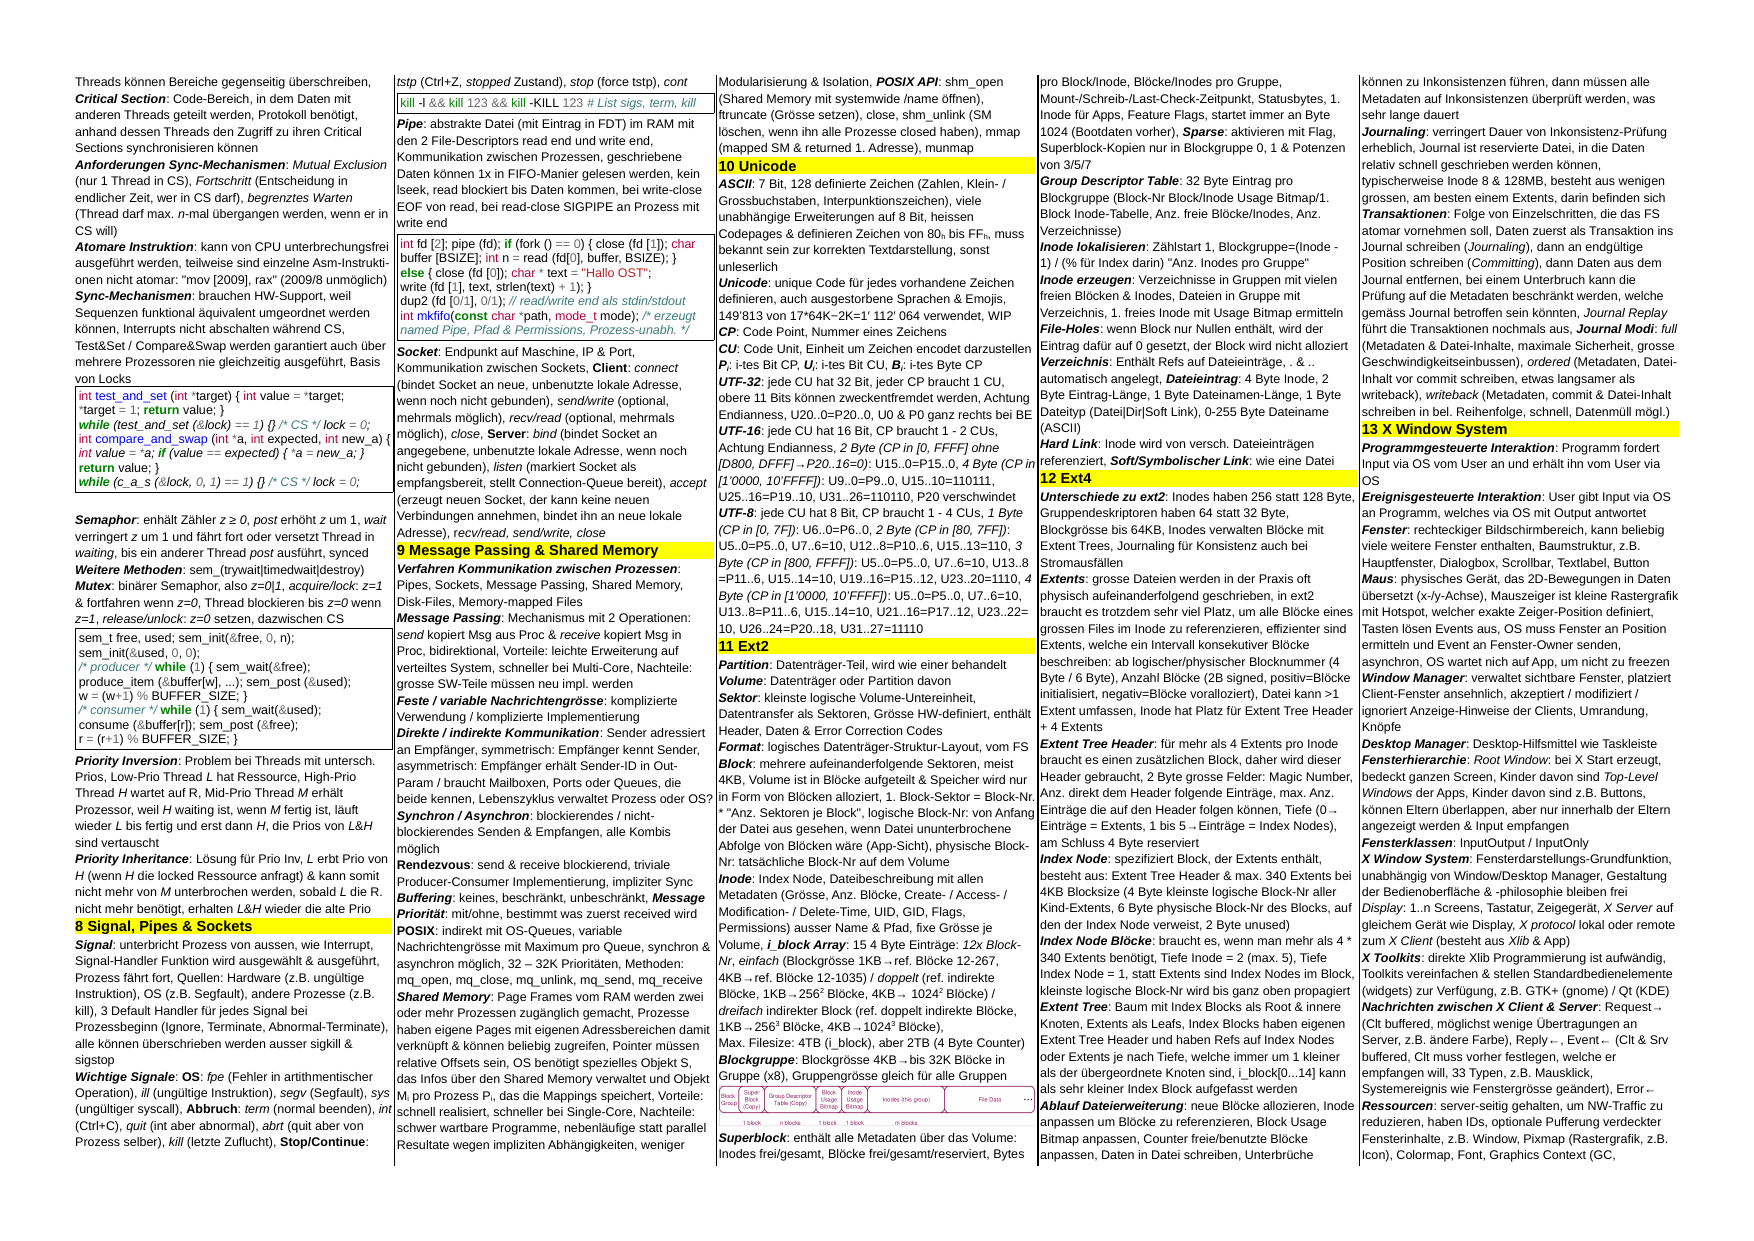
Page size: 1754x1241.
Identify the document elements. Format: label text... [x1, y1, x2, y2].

text Partition: Datenträger-Teil, wird wie einer behandelt [718, 657, 1035, 672]
text produce_item (&buffer[w], ...); sem_post (&used); [78, 674, 389, 688]
text sem_t free, used; sem_init(&free, 0, n); [78, 631, 389, 645]
text File-Holes: wenn Block nur Nullen enthält, wird der Eintrag dafür auf 0 gesetzt, der Block wird nicht alloziert [1040, 322, 1357, 353]
text while (c_a_s (&lock, 0, 1) == 1) {} /* CS */ lock = 0; [78, 475, 390, 489]
text Signal: unterbricht Prozess von aussen, wie Interrupt, Signal-Handler Funktion wird ausgewählt & ausgeführt, Prozess fährt fort, Quellen: Hardware (z.B. ungültige Instruktion), OS (z.B. Segfault), andere Prozesse (z.B. kill), 3 Default Handler für jedes Signal bei Prozessbeginn (Ignore, Terminate, Abnormal-Terminate), alle können überschrieben werden ausser sigkill & sigstop [75, 937, 392, 1067]
subtitle Message Passing & Shared Memory [397, 542, 714, 559]
text [76, 629, 392, 749]
text consume (&buffer[r]); sem_post (&free); [78, 717, 389, 732]
text Rendezvous: send & receive blockierend, triviale Producer-Consumer Implementierung, impliziter Sync [397, 858, 714, 889]
text Extent Tree Header: für mehr als 4 Extents pro Inode braucht es einen zusätzlichen Block, daher wird dieser Header gebraucht, 2 Byte grosse Felder: Magic Number, Anz. direkt dem Header folgende Einträge, max. Anz. Einträge die auf den Header folgen können, Tiefe (0→ Einträge = Extents, 1 bis 5→Einträge = Index Nodes), am Schluss 4 Byte reserviert [1040, 737, 1357, 850]
text Fensterklassen: InputOutput / InputOnly [1362, 835, 1679, 850]
text POSIX: indirekt mit OS-Queues, variable Nachrichtengrösse mit Maximum pro Queue, synchron & asynchron möglich, 32 – 32K Prioritäten, Methoden: mq_open, mq_close, mq_unlink, mq_send, mq_receive [397, 924, 714, 987]
text Modularisierung & Isolation, POSIX API: shm_open (Shared Memory mit systemwide /name öffnen), ftruncate (Grösse setzen), close, shm_unlink (SM löschen, wenn ihn alle Prozesse closed haben), mmap (mapped SM & returned 1. Adresse), munmap [718, 75, 1035, 155]
text Fenster: rechteckiger Bildschirmbereich, kann beliebig viele weitere Fenster enthalten, Baumstruktur, z.B. Hauptfenster, Dialogbox, Scrollbar, Textlabel, Button [1362, 523, 1679, 570]
text Extents: grosse Dateien werden in der Praxis oft physisch aufeinanderfolgend geschrieben, in ext2 braucht es trotzdem sehr viel Platz, um alle Blöcke eines grossen Files im Inode zu referenzieren, effizienter sind Extents, welche ein Intervall konsekutiver Blöcke beschreiben: ab logischer/physischer Blocknummer (4 Byte / 6 Byte), Anzahl Blöcke (2B signed, positiv=Blöcke initialisiert, negativ=Blöcke voralloziert), Datei kann >1 Extent umfassen, Inode hat Platz für Extent Tree Header + 4 Extents [1040, 572, 1357, 734]
subtitle Unicode [718, 157, 1035, 174]
text sem_init(&used, 0, 0); [78, 645, 389, 660]
text Socket: Endpunkt auf Maschine, IP & Port, Kommunikation zwischen Sockets, Client: connect (bindet Socket an neue, unbenutzte lokale Adresse, wenn noch nicht gebunden), send/write (optional, mehrmals möglich), recv/read (optional, mehrmals möglich), close, Server: bind (bindet Socket an angegebene, unbenutzte lokale Adresse, wenn noch nicht gebunden), listen (markiert Socket als empfangsbereit, stellt Connection-Queue bereit), accept (erzeugt neuen Socket, der kann keine neuen Verbindungen annehmen, bindet ihn an neue lokale Adresse), recv/read, send/write, close [397, 341, 714, 540]
text Direkte / indirekte Kommunikation: Sender adressiert an Empfänger, symmetrisch: Empfänger kennt Sender, asymmetrisch: Empfänger erhält Sender-ID in Out-Param / braucht Mailboxen, Ports oder Queues, die beide kennen, Lebenszyklus verwaltet Prozess oder OS? [397, 726, 714, 806]
text Sync-Mechanismen: brauchen HW-Support, weil Sequenzen funktional äquivalent umgeordnet werden können, Interrupts nicht abschalten während CS, Test&Set / Compare&Swap werden garantiert auch über mehrere Prozessoren nie gleichzeitig ausgeführt, Basis von Locks [75, 289, 392, 386]
text Mutex: binärer Semaphor, also z=0|1, acquire/lock: z=1 & fortfahren wenn z=0, Thread blockieren bis z=0 wenn z=1, release/unlock: z=0 setzen, dazwischen CS [75, 579, 392, 626]
text Ressourcen: server-seitig gehalten, um NW-Traffic zu reduzieren, haben IDs, optionale Pufferung verdeckter Fensterinhalte, z.B. Window, Pixmap (Rastergrafik, z.B. Icon), Colormap, Font, Graphics Context (GC, [1362, 1099, 1679, 1162]
text Hard Link: Inode wird von versch. Dateieinträgen referenziert, Soft/Symbolischer Link: wie eine Datei [1040, 437, 1357, 468]
text write (fd [1], text, strlen(text) + 1); } [400, 280, 711, 294]
text Index Node: spezifiziert Block, der Extents enthält, besteht aus: Extent Tree Header & max. 340 Extents bei 4KB Blocksize (4 Byte kleinste logische Block-Nr aller Kind-Extents, 6 Byte physische Block-Nr des Blocks, auf den der Index Node verweist, 2 Byte unused) [1040, 852, 1357, 932]
text return value; } [78, 461, 390, 475]
text Weitere Methoden: sem_(trywait|timedwait|destroy) [75, 562, 392, 577]
text Buffering: keines, beschränkt, unbeschränkt, Message Priorität: mit/ohne, bestimmt was zuerst received wird [397, 891, 714, 922]
text *target = 1; return value; } [78, 403, 390, 417]
text Inode erzeugen: Verzeichnisse in Gruppen mit vielen freien Blöcken & Inodes, Dateien in Gruppe mit Verzeichnis, 1. freies Inode mit Usage Bitmap ermitteln [1040, 272, 1357, 320]
text Nachrichten zwischen X Client & Server: Request→ (Clt buffered, möglichst wenige Übertragungen an Server, z.B. ändere Farbe), Reply←, Event← (Clt & Srv buffered, Clt muss vorher festlegen, welche er empfangen will, 33 Typen, z.B. Mausklick, Systemereignis wie Fenstergrösse geändert), Error← [1362, 1000, 1679, 1097]
text int compare_and_swap (int *a, int expected, int new_a) { [78, 432, 390, 446]
text buffer [BSIZE]; int n = read (fd[0], buffer, BSIZE); } [400, 251, 711, 265]
text Journaling: verringert Dauer von Inkonsistenz-Prüfung erheblich, Journal ist reservierte Datei, in die Daten [1362, 124, 1679, 155]
text Fensterhierarchie: Root Window: bei X Start erzeugt, bedeckt ganzen Screen, Kinder davon sind Top-Level Windows der Apps, Kinder davon sind z.B. Buttons, können Eltern überlappen, aber nur innerhalb der Eltern angezeigt werden & Input empfangen [1362, 753, 1679, 833]
text Semaphor: enhält Zähler z ≥ 0, post erhöht z um 1, wait verringert z um 1 und fährt fort oder versetzt Thread in waiting, bis ein anderer Thread post ausführt, synced [75, 513, 392, 560]
text dup2 (fd [0/1], 0/1); // read/write end als stdin/stdout [400, 294, 711, 308]
text Programmgesteuerte Interaktion: Programm fordert Input via OS vom User an und erhält ihn vom User via OS [1362, 440, 1679, 488]
text Unicode: unique Code für jedes vorhandene Zeichen definieren, auch ausgestorbene Sprachen & Emojis, 149’813 von 17*64K−2K=1′ 112′ 064 verwendet, WIP [718, 276, 1035, 323]
subtitle Ext2 [718, 638, 1035, 654]
text /* consumer */ while (1) { sem_wait(&used); [78, 703, 389, 717]
text [398, 235, 714, 340]
text Ereignisgesteuerte Interaktion: User gibt Input via OS an Programm, welches via OS mit Output antwortet [1362, 490, 1679, 521]
text Inode: Index Node, Dateibeschreibung mit allen Metadaten (Grösse, Anz. Blöcke, Create- / Access- / Modification- / Delete-Time, UID, GID, Flags, Permissions) ausser Name & Pfad, fixe Grösse je Volume, i_block Array: 15 4 Byte Einträge: 12x Block-Nr, einfach (Blockgrösse 1KB→ref. Blöcke 12-267, 4KB→ref. Blöcke 12-1035) / doppelt (ref. indirekte Blöcke, 1KB→2562 Blöcke, 4KB→ 10242 Blöcke) / dreifach indirekter Block (ref. doppelt indirekte Blöcke, 1KB→2563 Blöcke, 4KB→10243 Blöcke), [718, 871, 1035, 1034]
text Wichtige Signale: OS: fpe (Fehler in artithmentischer Operation), ill (ungültige Instruktion), segv (Segfault), sys (ungültiger syscall), Abbruch: term (normal beenden), int (Ctrl+C), quit (int aber abnormal), abrt (quit aber von Prozess selber), kill (letzte Zuflucht), Stop/Continue: [75, 1069, 392, 1149]
text Block: mehrere aufeinanderfolgende Sektoren, meist 4KB, Volume ist in Blöcke aufgeteilt & Speicher wird nur in Form von Blöcken alloziert, 1. Block-Sektor = Block-Nr. * "Anz. Sektoren je Block", logische Block-Nr: von Anfang der Datei aus gesehen, wenn Datei ununterbrochene Abfolge von Blöcken wäre (App-Sicht), physische Block-Nr: tatsächliche Block-Nr auf dem Volume [718, 756, 1035, 869]
picture [718, 1085, 1036, 1127]
text Blockgruppe: Blockgrösse 4KB→bis 32K Blöcke in Gruppe (x8), Gruppengrösse gleich für alle Gruppen [718, 1052, 1035, 1083]
text Atomare Instruktion: kann von CPU unterbrechungsfrei ausgeführt werden, teilweise sind einzelne Asm-Instrukti- [75, 239, 392, 270]
text Superblock: enthält alle Metadaten über das Volume: [718, 1127, 1035, 1145]
text Verzeichnis: Enthält Refs auf Dateieinträge, . & .. automatisch angelegt, Dateieintrag: 4 Byte Inode, 2 Byte Eintrag-Länge, 1 Byte Dateinamen-Länge, 1 Byte Dateityp (Datei|Dir|Soft Link), 0-255 Byte Dateiname (ASCII) [1040, 355, 1357, 435]
text Desktop Manager: Desktop-Hilfsmittel wie Taskleiste [1362, 737, 1679, 751]
text Unterschiede zu ext2: Inodes haben 256 statt 128 Byte, Gruppendeskriptoren haben 64 statt 32 Byte, Blockgrösse bis 64KB, Inodes verwalten Blöcke mit Extent Trees, Journaling für Konsistenz auch bei Stromausfällen [1040, 490, 1357, 570]
text pro Block/Inode, Blöcke/Inodes pro Gruppe, Mount-/Schreib-/Last-Check-Zeitpunkt, Statusbytes, 1. Inode für Apps, Feature Flags, startet immer an Byte 1024 (Bootdaten vorher), Sparse: aktivieren mit Flag, Superblock-Kopien nur in Blockgruppe 0, 1 & Potenzen von 3/5/7 [1040, 75, 1357, 172]
text Extent Tree: Baum mit Index Blocks als Root & innere Knoten, Extents als Leafs, Index Blocks haben eigenen Extent Tree Header und haben Refs auf Index Nodes oder Extents je nach Tiefe, welche immer um 1 kleiner als der übergeordnete Knoten sind, i_block[0...14] kann als sehr kleiner Index Block aufgefasst werden [1040, 1000, 1357, 1097]
subtitle Signal, Pipes & Sockets [75, 918, 392, 934]
text Verfahren Kommunikation zwischen Prozessen: Pipes, Sockets, Message Passing, Shared Memory, Disk-Files, Memory-mapped Files [397, 562, 714, 609]
text Index Node Blöcke: braucht es, wenn man mehr als 4 * 340 Extents benötigt, Tiefe Inode = 2 (max. 5), Tiefe Index Node = 1, statt Extents sind Index Nodes im Block, kleinste logische Block-Nr wird bis ganz oben propagiert [1040, 934, 1357, 998]
text Format: logisches Datenträger-Struktur-Layout, vom FS [718, 740, 1035, 754]
text while (test_and_set (&lock) == 1) {} /* CS */ lock = 0; [78, 417, 390, 432]
text Ablauf Dateierweiterung: neue Blöcke allozieren, Inode anpassen um Blöcke zu referenzieren, Block Usage Bitmap anpassen, Counter freie/benutzte Blöcke anpassen, Daten in Datei schreiben, Unterbrüche [1040, 1099, 1357, 1162]
text können zu Inkonsistenzen führen, dann müssen alle Metadaten auf Inkonsistenzen überprüft werden, was sehr lange dauert [1362, 75, 1679, 122]
text int test_and_set (int *target) { int value = *target; [78, 389, 390, 403]
text Maus: physisches Gerät, das 2D-Bewegungen in Daten übersetzt (x-/y-Achse), Mauszeiger ist kleine Rastergrafik mit Hotspot, welcher exakte Zeiger-Position definiert, Tasten lösen Events aus, OS muss Fenster an Position ermitteln und Event an Fenster-Owner senden, asynchron, OS wartet nich auf App, um nicht zu freezen [1362, 572, 1679, 669]
text CU: Code Unit, Einheit um Zeichen encodet darzustellen [718, 342, 1035, 356]
text Inodes frei/gesamt, Blöcke frei/gesamt/reserviert, Bytes [718, 1147, 1035, 1161]
text Threads können Bereiche gegenseitig überschreiben, Critical Section: Code-Bereich, in dem Daten mit anderen Threads geteilt werden, Protokoll benötigt, anhand dessen Threads den Zugriff zu ihren Critical Sections synchronisieren können [75, 75, 392, 155]
text relativ schnell geschrieben werden können, typischerweise Inode 8 & 128MB, besteht aus wenigen grossen, am besten einem Extents, darin befinden sich Transaktionen: Folge von Einzelschritten, die das FS atomar vornehmen soll, Daten zuerst als Transaktion ins Journal schreiben (Journaling), dann an endgültige Position schreiben (Committing), dann Daten aus dem Journal entfernen, bei einem Unterbruch kann die Prüfung auf die Metadaten beschränkt werden, welche gemäss Journal betroffen sein könnten, Journal Replay führt die Transaktionen nochmals aus, Journal Modi: full (Metadaten & Datei-Inhalte, maximale Sicherheit, grosse Geschwindigkeitseinbussen), ordered (Metadaten, Datei-Inhalt vor commit schreiben, etwas langsamer als writeback), writeback (Metadaten, commit & Datei-Inhalt schreiben in bel. Reihenfolge, schnell, Datenmüll mögl.) [1362, 157, 1679, 418]
text ASCII: 7 Bit, 128 definierte Zeichen (Zahlen, Klein- / Grossbuchstaben, Interpunktionszeichen), viele unabhängige Erweiterungen auf 8 Bit, heissen Codepages & definieren Zeichen von 80h bis FFh, muss bekannt sein zur korrekten Textdarstellung, sonst unleserlich [718, 177, 1035, 274]
text Feste / variable Nachrichtengrösse: komplizierte Verwendung / komplizierte Implementierung [397, 693, 714, 724]
text Inode lokalisieren: Zählstart 1, Blockgruppe=(Inode - 1) / (% für Index darin) "Anz. Inodes pro Gruppe" [1040, 239, 1357, 270]
text Volume: Datenträger oder Partition davon [718, 674, 1035, 688]
text Sektor: kleinste logische Volume-Untereinheit, Datentransfer als Sektoren, Grösse HW-definiert, enthält Header, Daten & Error Correction Codes [718, 690, 1035, 738]
text Pipe: abstrakte Datei (mit Eintrag in FDT) im RAM mit den 2 File-Descriptors read end und write end, Kommunikation zwischen Prozessen, geschriebene Daten können 1x in FIFO-Manier gelesen werden, kein lseek, read blockiert bis Daten kommen, bei write-close EOF von read, bei read-close SIGPIPE an Prozess mit write end [397, 114, 714, 230]
text int fd [2]; pipe (fd); if (fork () == 0) { close (fd [1]); char [400, 237, 711, 251]
text Synchron / Asynchron: blockierendes / nicht-blockierendes Senden & Empfangen, alle Kombis möglich [397, 808, 714, 856]
text int mkfifo(const char *path, mode_t mode); /* erzeugt [400, 308, 711, 323]
text Shared Memory: Page Frames vom RAM werden zwei oder mehr Prozessen zugänglich gemacht, Prozesse haben eigene Pages mit eigenen Adressbereichen damit verknüpft & können beliebig zugreifen, Pointer müssen relative Offsets sein, OS benötigt spezielles Objekt S, das Infos über den Shared Memory verwaltet und Objekt Mi pro Prozess Pi, das die Mappings speichert, Vorteile: schnell realisiert, schneller bei Single-Core, Nachteile: schwer wartbare Programme, nebenläufige statt parallel Resultate wegen impliziten Abhängigkeiten, weniger [397, 989, 714, 1152]
subtitle Ext4 [1040, 470, 1357, 487]
text kill -l && kill 123 && kill -KILL 123 # List sigs, term, kill [400, 96, 711, 110]
text r = (r+1) % BUFFER_SIZE; } [78, 732, 389, 746]
text UTF-32: jede CU hat 32 Bit, jeder CP braucht 1 CU, obere 11 Bits können zweckentfremdet werden, Achtung Endianness, U20..0=P20..0, U0 & P0 ganz rechts bei BE [718, 374, 1035, 422]
text CP: Code Point, Nummer eines Zeichens [718, 325, 1035, 339]
text int value = *a; if (value == expected) { *a = new_a; } [78, 446, 390, 461]
text /* producer */ while (1) { sem_wait(&free); [78, 660, 389, 674]
text Max. Filesize: 4TB (i_block), aber 2TB (4 Byte Counter) [718, 1036, 1035, 1050]
text Priority Inversion: Problem bei Threads mit untersch. Prios, Low-Prio Thread L hat Ressource, High-Prio Thread H wartet auf R, Mid-Prio Thread M erhält Prozessor, weil H waiting ist, wenn M fertig ist, läuft wieder L bis fertig und erst dann H, die Prios von L&H sind vertauscht [75, 750, 392, 850]
subtitle X Window System [1362, 421, 1679, 437]
text w = (w+1) % BUFFER_SIZE; } [78, 688, 389, 703]
text named Pipe, Pfad & Permissions, Prozess-unabh. */ [400, 323, 711, 337]
text X Toolkits: direkte Xlib Programmierung ist aufwändig, Toolkits vereinfachen & stellen Standardbedienelemente (widgets) zur Verfügung, z.B. GTK+ (gnome) / Qt (KDE) [1362, 951, 1679, 998]
text Priority Inheritance: Lösung für Prio Inv, L erbt Prio von H (wenn H die locked Ressource anfragt) & kann somit nicht mehr von M unterbrochen werden, sobald L die R. nicht mehr benötigt, erhalten L&H wieder die alte Prio [75, 852, 392, 916]
text UTF-16: jede CU hat 16 Bit, CP braucht 1 - 2 CUs, Achtung Endianness, 2 Byte (CP in [0, FFFF] ohne [D800, DFFF]→P20..16=0): U15..0=P15..0, 4 Byte (CP in [1’0000, 10’FFFF]): U9..0=P9..0, U15..10=110111, U25..16=P19..10, U31..26=110110, P20 verschwindet [718, 424, 1035, 504]
text tstp (Ctrl+Z, stopped Zustand), stop (force tstp), cont [397, 75, 714, 89]
text else { close (fd [0]); char * text = "Hallo OST"; [400, 265, 711, 280]
text Display: 1..n Screens, Tastatur, Zeigegerät, X Server auf gleichem Gerät wie Display, X protocol lokal oder remote zum X Client (besteht aus Xlib & App) [1362, 901, 1679, 948]
text UTF-8: jede CU hat 8 Bit, CP braucht 1 - 4 CUs, 1 Byte (CP in [0, 7F]): U6..0=P6..0, 2 Byte (CP in [80, 7FF]): U5..0=P5..0, U7..6=10, U12..8=P10..6, U15..13=110, 3 Byte (CP in [800, FFFF]): U5..0=P5..0, U7..6=10, U13..8 =P11..6, U15..14=10, U19..16=P15..12, U23..20=1110, 4 Byte (CP in [1’0000, 10’FFFF]): U5..0=P5..0, U7..6=10, U13..8=P11..6, U15..14=10, U21..16=P17..12, U23..22= 10, U26..24=P20..18, U31..27=11110 [718, 506, 1035, 636]
text Window Manager: verwaltet sichtbare Fenster, platziert Client-Fenster ansehnlich, akzeptiert / modifiziert / ignoriert Anzeige-Hinweise der Clients, Umrandung, Knöpfe [1362, 671, 1679, 734]
text Group Descriptor Table: 32 Byte Eintrag pro Blockgruppe (Block-Nr Block/Inode Usage Bitmap/1. Block Inode-Tabelle, Anz. freie Blöcke/Inodes, Anz. Verzeichnisse) [1040, 174, 1357, 237]
text onen nicht atomar: "mov [2009], rax" (2009/8 unmöglich) [75, 272, 392, 287]
text Anforderungen Sync-Mechanismen: Mutual Exclusion (nur 1 Thread in CS), Fortschritt (Entscheidung in endlicher Zeit, wer in CS darf), begrenztes Warten (Thread darf max. n-mal übergangen werden, wenn er in CS will) [75, 157, 392, 237]
text Message Passing: Mechanismus mit 2 Operationen: send kopiert Msg aus Proc & receive kopiert Msg in Proc, bidirektional, Vorteile: leichte Erweiterung auf verteiltes System, schneller bei Multi-Core, Nachteile: grosse SW-Teile müssen neu impl. werden [397, 611, 714, 691]
text X Window System: Fensterdarstellungs-Grundfunktion, unabhängig von Window/Desktop Manager, Gestaltung der Bedienoberfläche & -philosophie bleiben frei [1362, 852, 1679, 899]
text Pi: i-tes Bit CP, Ui: i-tes Bit CU, Bi: i-tes Byte CP [718, 358, 1035, 372]
